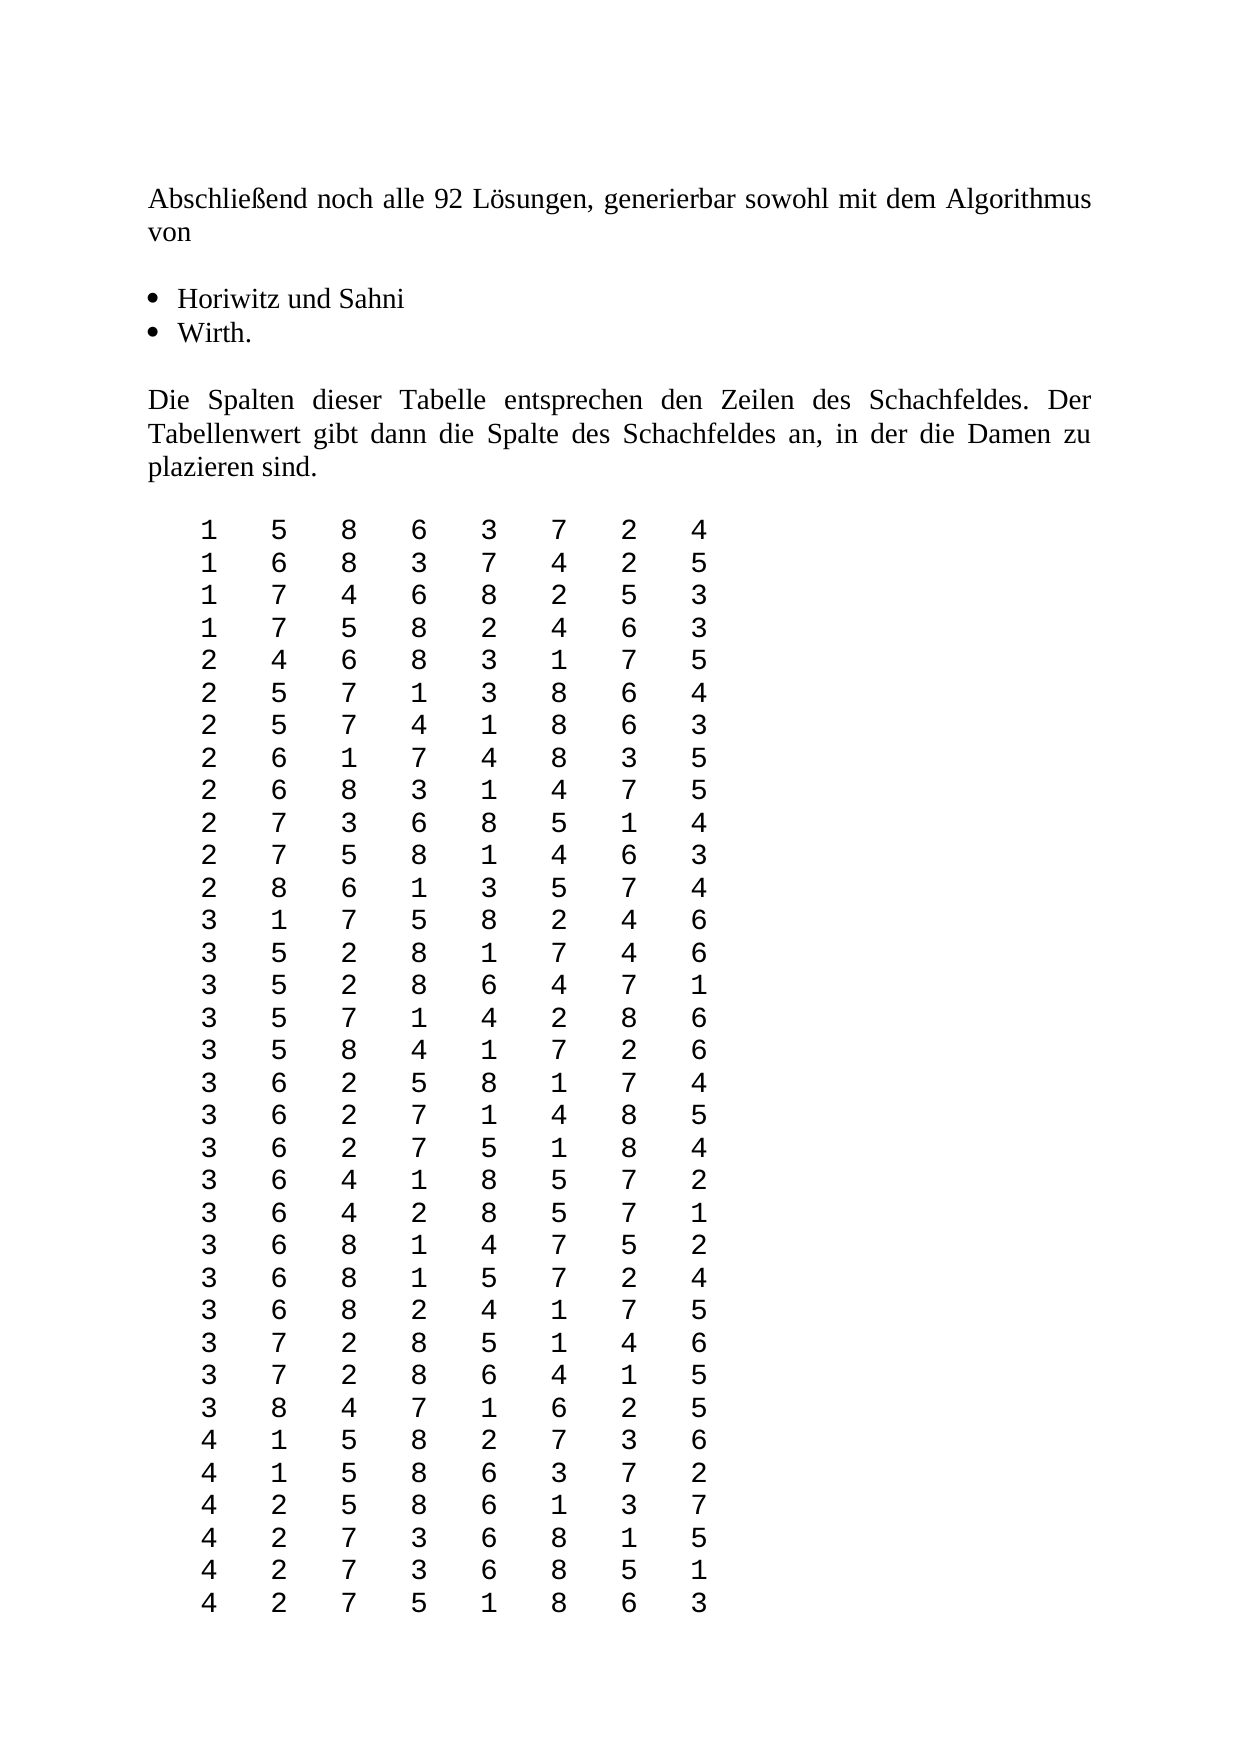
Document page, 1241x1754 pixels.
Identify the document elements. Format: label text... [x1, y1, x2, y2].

text 3 1 7 5 8 2 4 6 [148, 906, 1093, 938]
text 3 5 8 4 1 7 2 6 [148, 1036, 1093, 1068]
text 2 7 3 6 8 5 1 4 [148, 808, 1093, 841]
text 3 5 2 8 6 4 7 1 [148, 971, 1093, 1003]
text 3 6 8 1 5 7 2 4 [148, 1263, 1093, 1296]
text 2 6 1 7 4 8 3 5 [148, 743, 1093, 776]
text 2 5 7 1 3 8 6 4 [148, 678, 1093, 711]
text 1 6 8 3 7 4 2 5 [148, 548, 1093, 581]
text 3 6 2 5 8 1 7 4 [148, 1068, 1093, 1101]
list Wirth. [148, 315, 1093, 349]
text 3 6 4 1 8 5 7 2 [148, 1166, 1093, 1198]
text 3 5 7 1 4 2 8 6 [148, 1003, 1093, 1036]
text 1 7 5 8 2 4 6 3 [148, 613, 1093, 646]
text 4 1 5 8 6 3 7 2 [148, 1458, 1093, 1491]
text 1 7 4 6 8 2 5 3 [148, 581, 1093, 613]
text 3 7 2 8 5 1 4 6 [148, 1328, 1093, 1361]
text 2 4 6 8 3 1 7 5 [148, 646, 1093, 678]
text 4 2 7 3 6 8 5 1 [148, 1556, 1093, 1588]
text 1 5 8 6 3 7 2 4 [148, 516, 1093, 548]
text 3 8 4 7 1 6 2 5 [148, 1393, 1093, 1426]
text 4 1 5 8 2 7 3 6 [148, 1426, 1093, 1458]
text 3 6 8 1 4 7 5 2 [148, 1231, 1093, 1263]
text Die Spalten dieser Tabelle entsprechen den Zeilen des Schachfeldes. Der Tabellenwert gibt dann die Spalte des Schachfeldes an, in der die Damen zu plazieren sind. [148, 382, 1093, 483]
text 3 7 2 8 6 4 1 5 [148, 1361, 1093, 1393]
text Abschließend noch alle 92 Lösungen, generierbar sowohl mit dem Algorithmus von [148, 181, 1093, 248]
text 3 6 8 2 4 1 7 5 [148, 1296, 1093, 1328]
text 3 6 2 7 5 1 8 4 [148, 1133, 1093, 1166]
text 4 2 5 8 6 1 3 7 [148, 1491, 1093, 1523]
text 2 5 7 4 1 8 6 3 [148, 711, 1093, 743]
list Horiwitz und Sahni [148, 282, 1093, 315]
text 2 7 5 8 1 4 6 3 [148, 841, 1093, 873]
text 2 6 8 3 1 4 7 5 [148, 776, 1093, 808]
text 3 6 4 2 8 5 7 1 [148, 1198, 1093, 1231]
text 4 2 7 5 1 8 6 3 [148, 1588, 1093, 1621]
text 2 8 6 1 3 5 7 4 [148, 873, 1093, 906]
text 4 2 7 3 6 8 1 5 [148, 1523, 1093, 1556]
text 3 6 2 7 1 4 8 5 [148, 1101, 1093, 1133]
text 3 5 2 8 1 7 4 6 [148, 938, 1093, 971]
